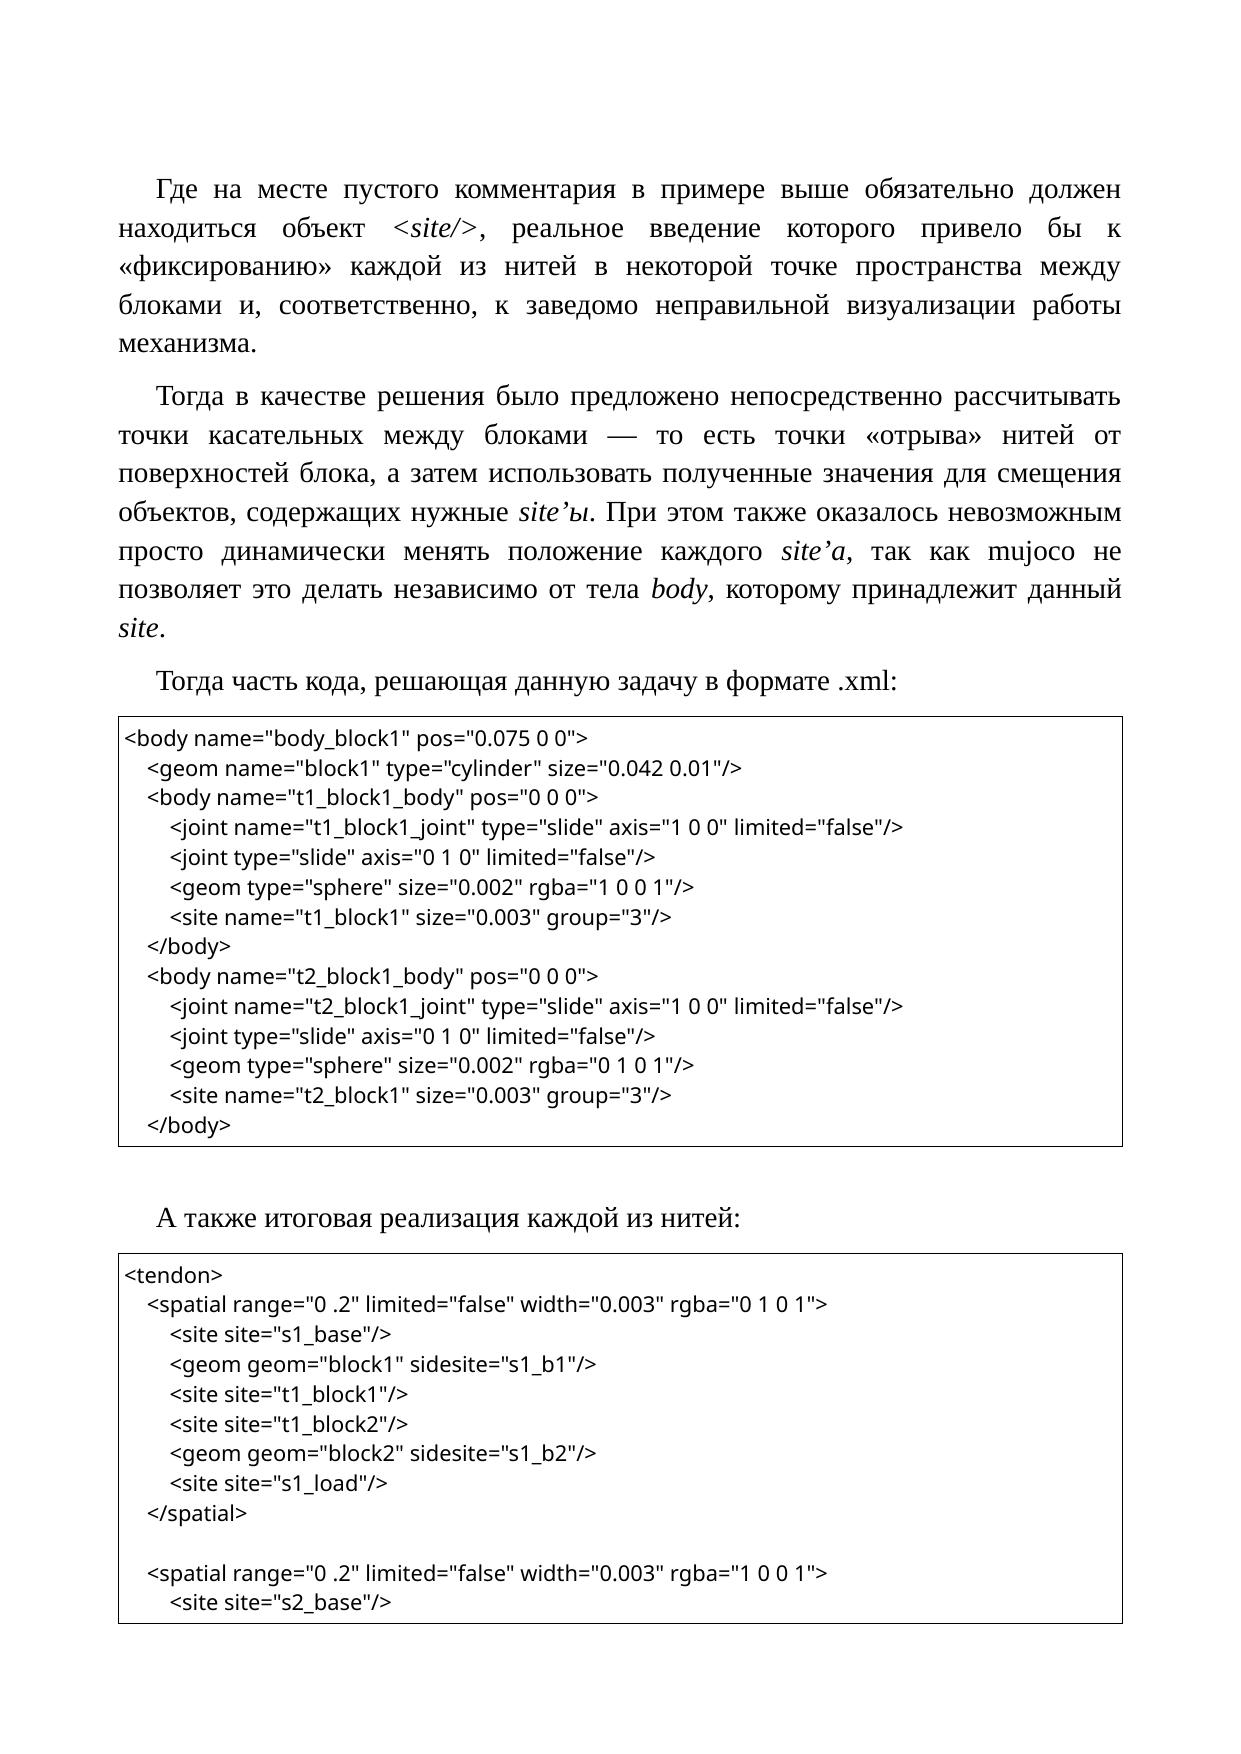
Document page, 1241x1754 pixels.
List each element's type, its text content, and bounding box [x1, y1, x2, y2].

text А также итоговая реализация каждой из нитей: [118, 1200, 1122, 1233]
text Где на месте пустого комментария в примере выше обязательно должен находиться объект <site/>, реальное введение которого привело бы к «фиксированию» каждой из нитей в некоторой точке пространства между блоками и, соответственно, к заведомо неправильной визуализации работы механизма. [118, 171, 1122, 359]
table_header <body name="body_block1" pos="0.075 0 0"> <geom name="block1" type="cylinder" size="0.042 0.01"/> <body name="t1_block1_body" pos="0 0 0"> <joint name="t1_block1_joint" type="slide" axis="1 0 0" limited="false"/> <joint type="slide" axis="0 1 0" limited="false"/> <geom type="sphere" size="0.002" rgba="1 0 0 1"/> <site name="t1_block1" size="0.003" group="3"/> </body> <body name="t2_block1_body" pos="0 0 0"> <joint name="t2_block1_joint" type="slide" axis="1 0 0" limited="false"/> <joint type="slide" axis="0 1 0" limited="false"/> <geom type="sphere" size="0.002" rgba="0 1 0 1"/> <site name="t2_block1" size="0.003" group="3"/> </body> [119, 717, 1122, 1146]
text Тогда в качестве решения было предложено непосредственно рассчитывать точки касательных между блоками — то есть точки «отрыва» нитей от поверхностей блока, а затем использовать полученные значения для смещения объектов, содержащих нужные site’ы. При этом также оказалось невозможным просто динамически менять положение каждого site’а, так как mujoco не позволяет это делать независимо от тела body, которому принадлежит данный site. [118, 378, 1122, 643]
text Тогда часть кода, решающая данную задачу в формате .xml: [118, 663, 1122, 696]
table_header <tendon> <spatial range="0 .2" limited="false" width="0.003" rgba="0 1 0 1"> <site site="s1_base"/> <geom geom="block1" sidesite="s1_b1"/> <site site="t1_block1"/> <site site="t1_block2"/> <geom geom="block2" sidesite="s1_b2"/> <site site="s1_load"/> </spatial> <spatial range="0 .2" limited="false" width="0.003" rgba="1 0 0 1"> <site site="s2_base"/> [119, 1254, 1122, 1623]
